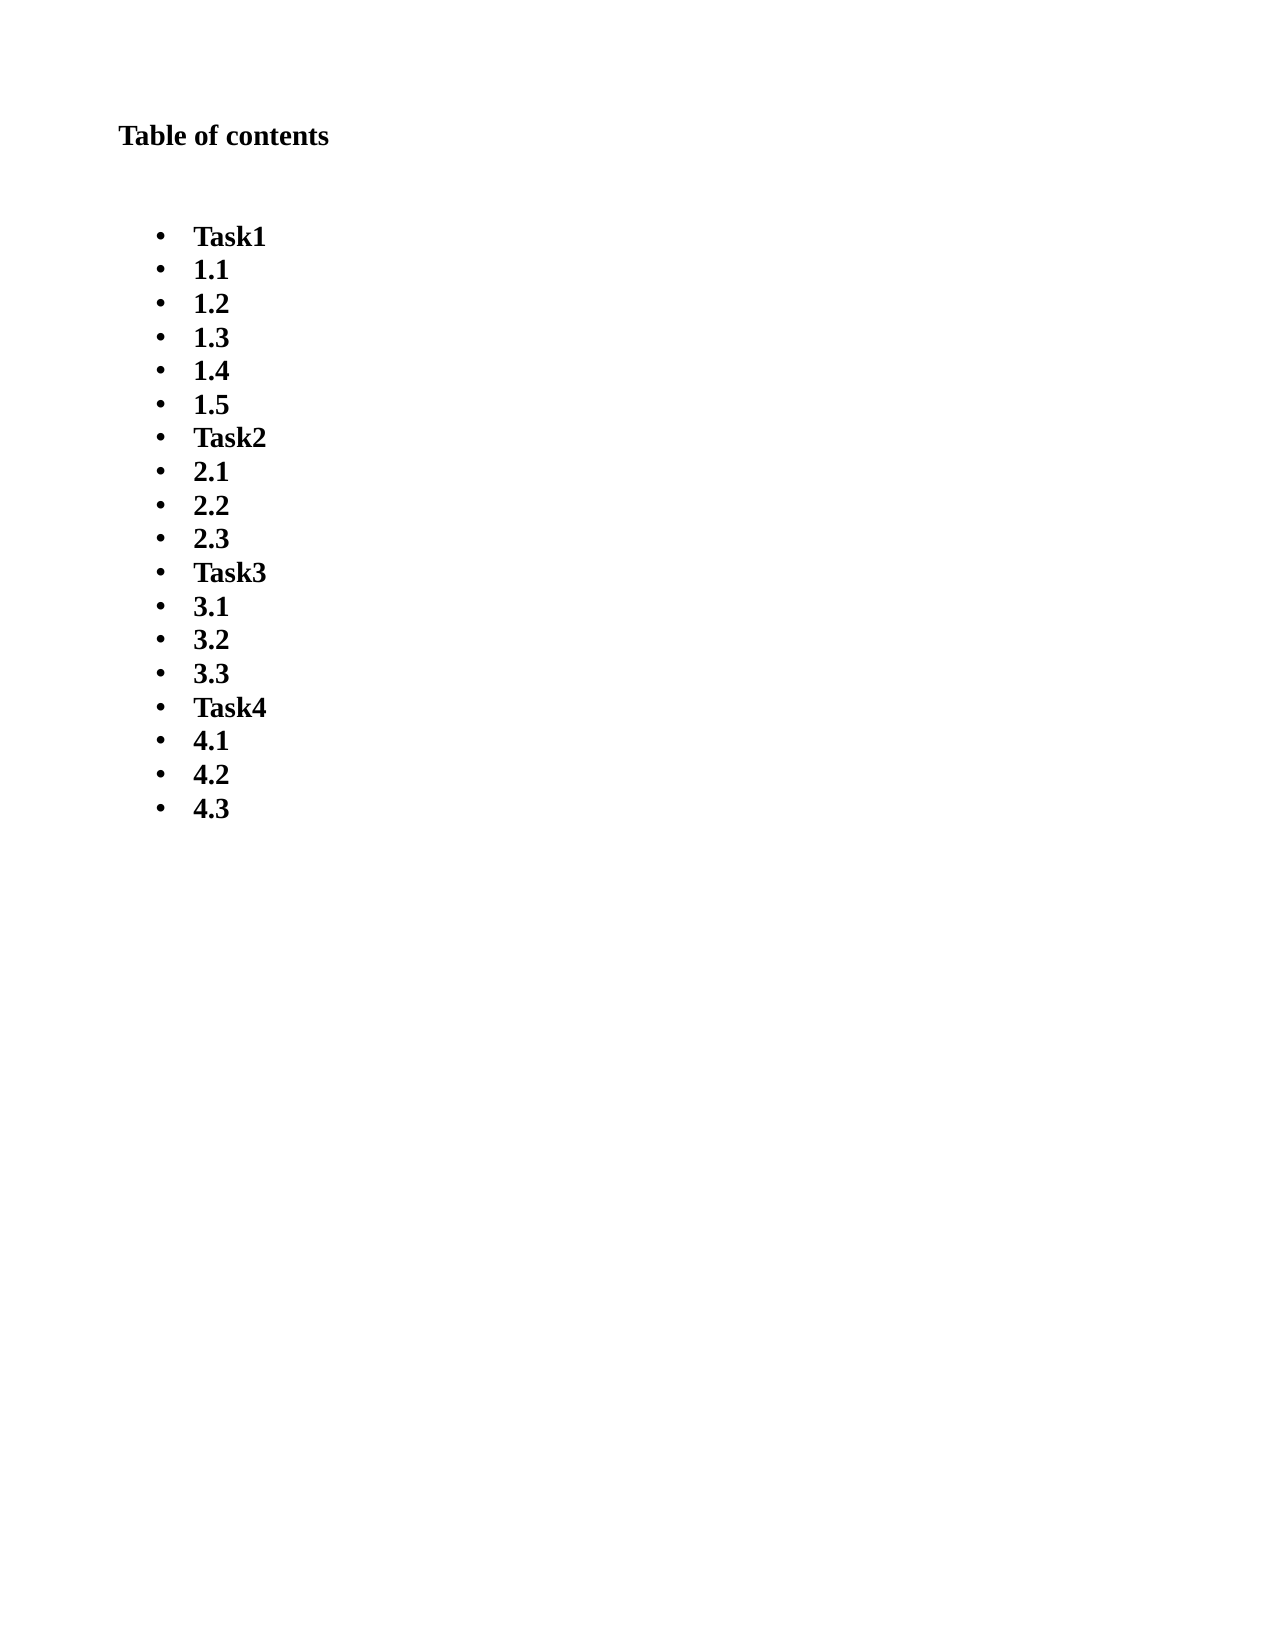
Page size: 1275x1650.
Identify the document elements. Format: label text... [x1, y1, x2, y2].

list Task2 [156, 421, 1157, 454]
list 1.3 [156, 320, 1157, 353]
list 4.1 [156, 723, 1157, 757]
list Task3 [156, 555, 1157, 589]
list 1.5 [156, 387, 1157, 421]
list Task1 [156, 219, 1157, 252]
list 1.4 [156, 353, 1157, 387]
list 1.2 [156, 286, 1157, 320]
text Table of contents [118, 118, 1157, 152]
list 2.2 [156, 488, 1157, 522]
list 1.1 [156, 252, 1157, 286]
list Task4 [156, 690, 1157, 723]
list 2.1 [156, 454, 1157, 488]
list 4.2 [156, 757, 1157, 791]
list 3.3 [156, 656, 1157, 690]
list 3.2 [156, 622, 1157, 656]
list 3.1 [156, 589, 1157, 622]
list 4.3 [156, 791, 1157, 824]
list 2.3 [156, 522, 1157, 555]
